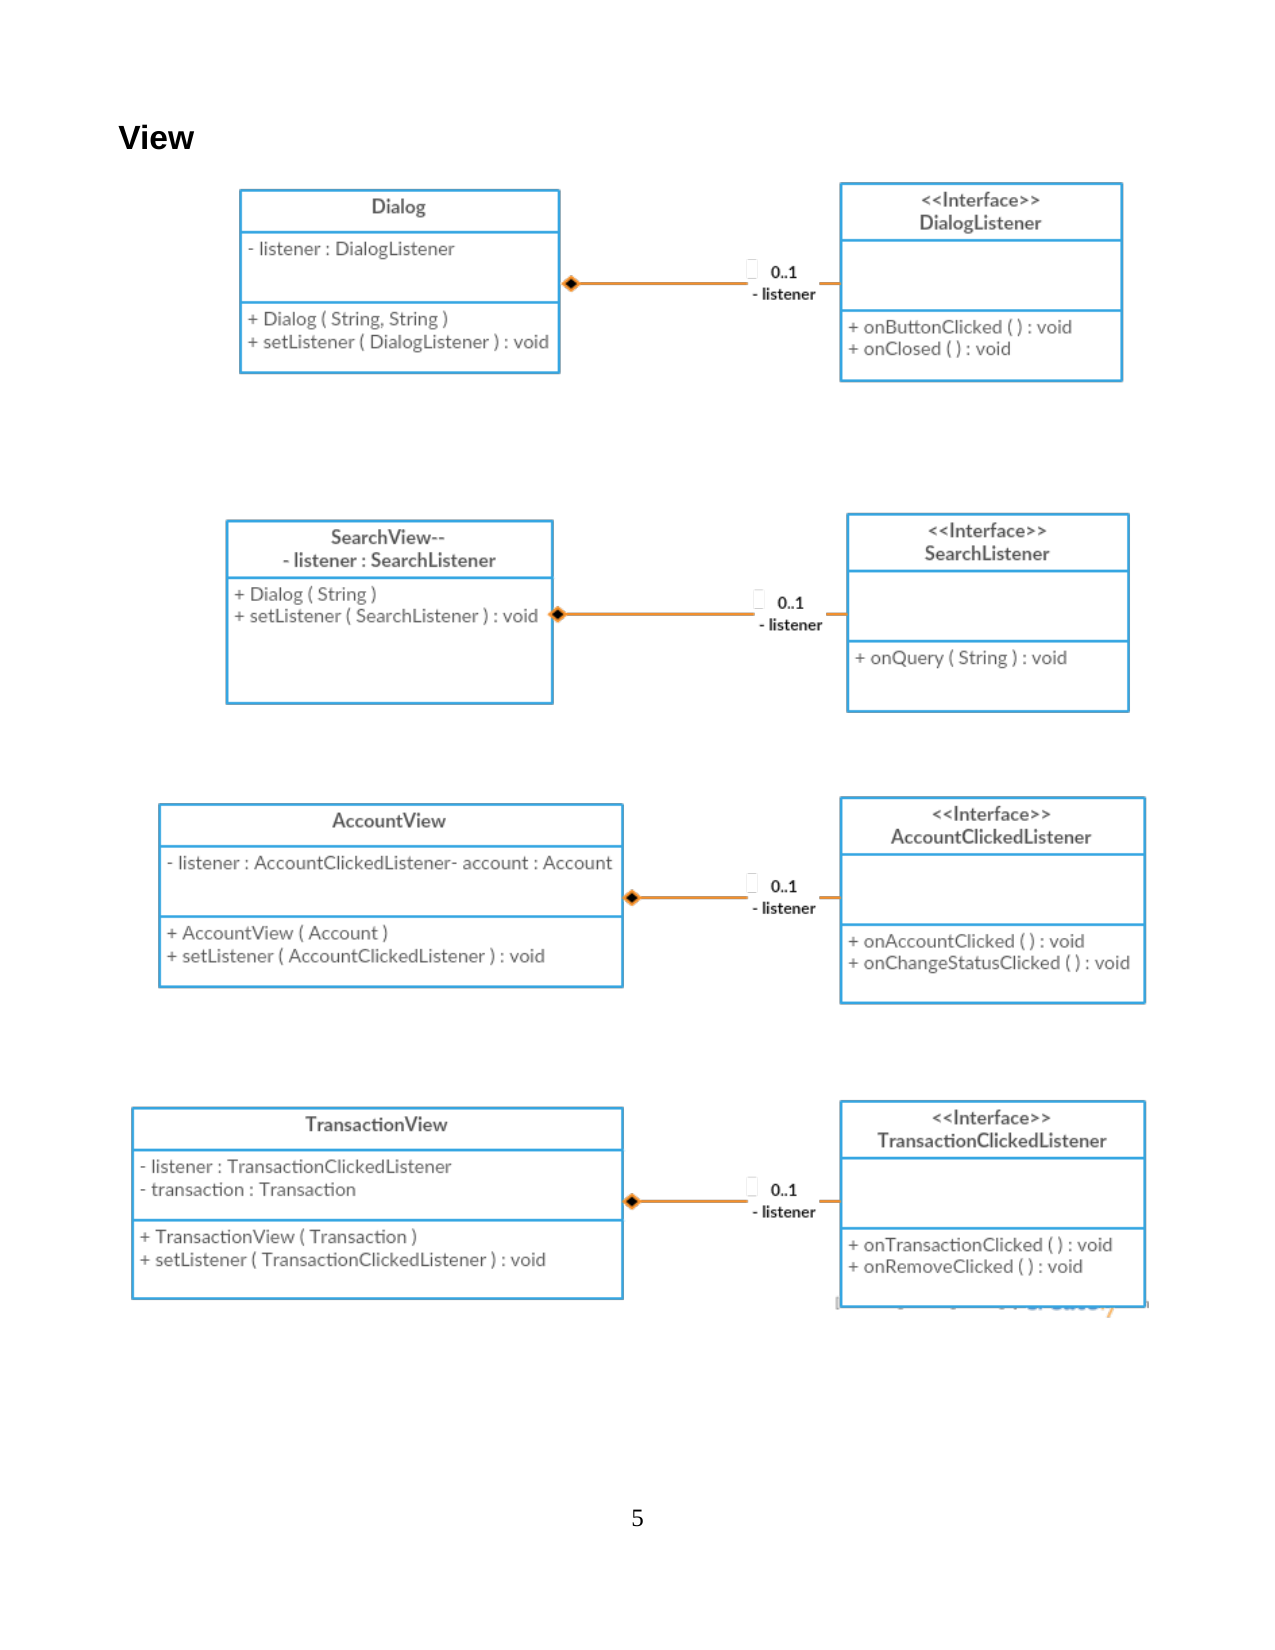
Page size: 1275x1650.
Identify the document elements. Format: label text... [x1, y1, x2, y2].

subtitle View [118, 118, 1157, 157]
picture [118, 169, 1157, 1323]
